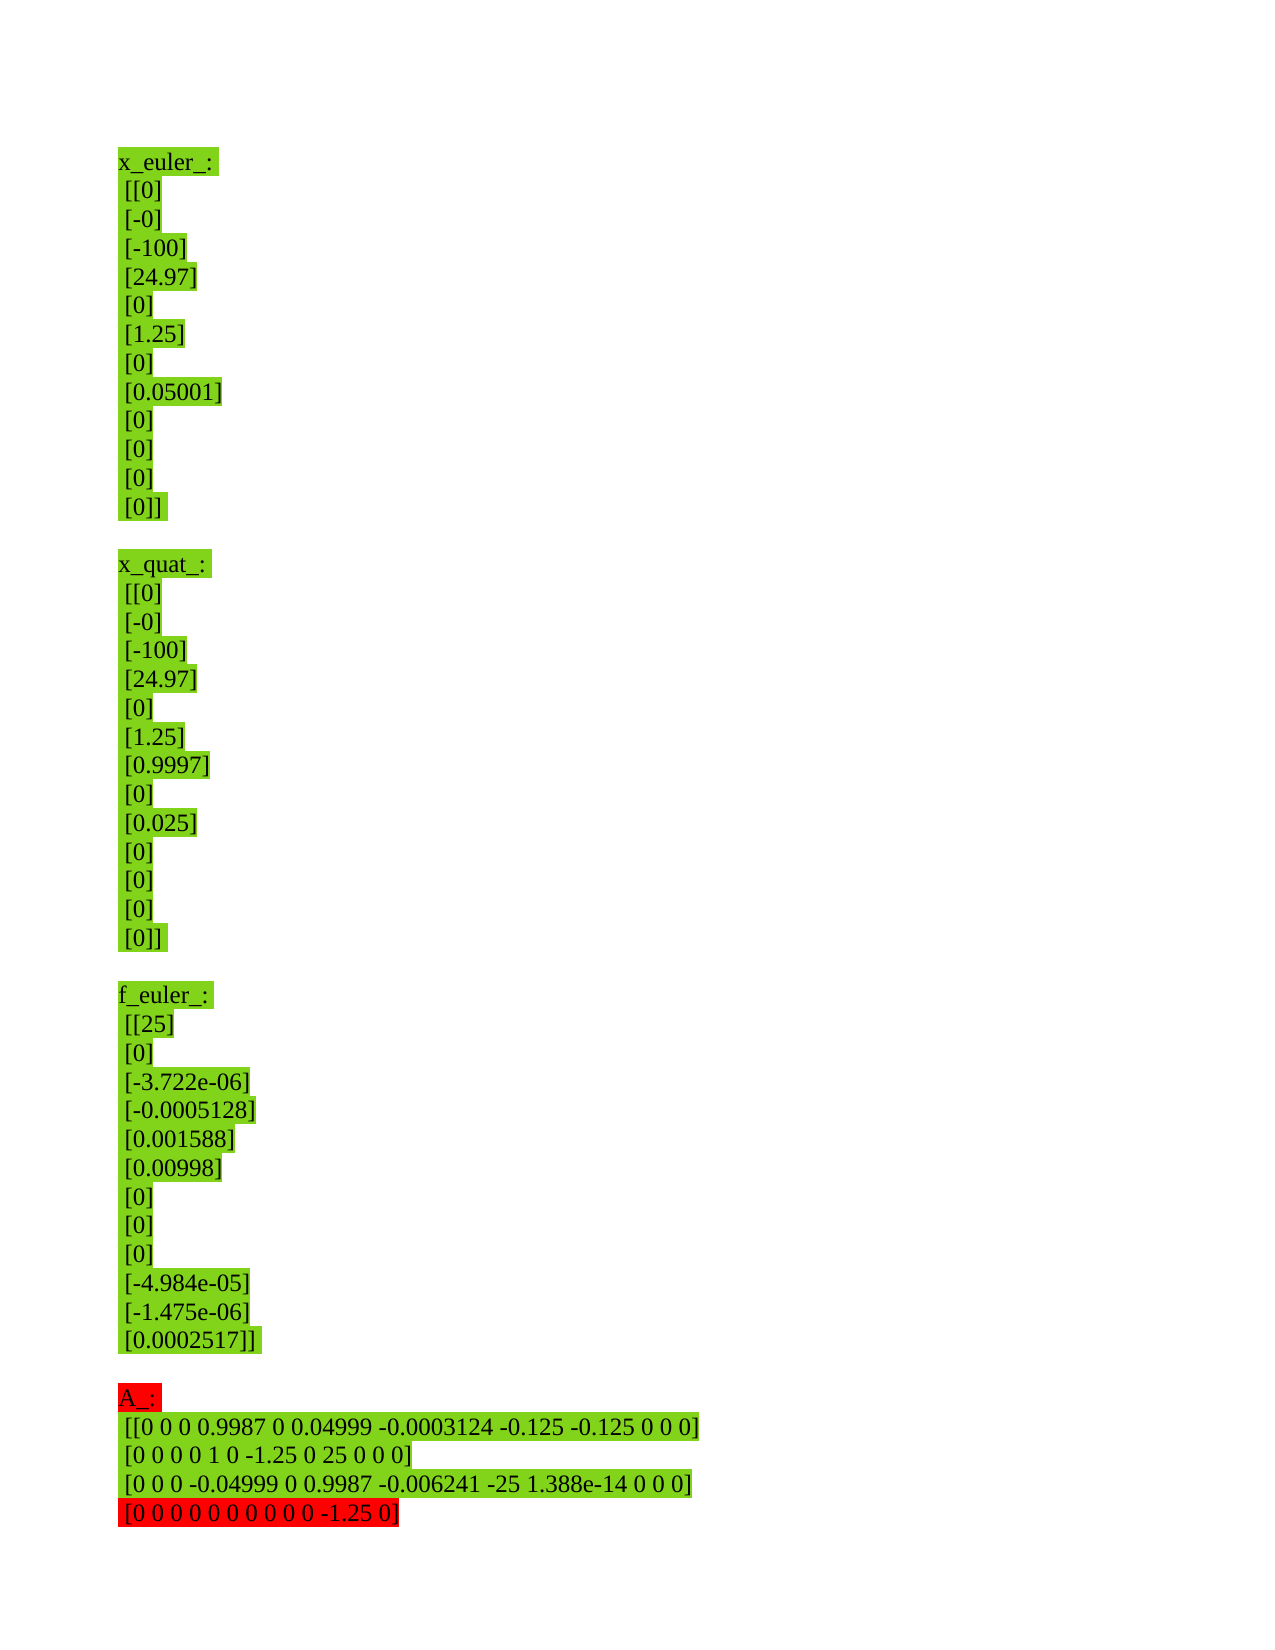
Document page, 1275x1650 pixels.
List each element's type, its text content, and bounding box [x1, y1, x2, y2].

text [[0 0 0 0.9987 0 0.04999 -0.0003124 -0.125 -0.125 0 0 0] [118, 1412, 1157, 1441]
text [0.001588] [118, 1124, 1157, 1153]
text x_euler_: [118, 147, 1157, 176]
text [0.025] [118, 808, 1157, 837]
text [0.00998] [118, 1153, 1157, 1182]
text [0]] [118, 923, 1157, 952]
text [24.97] [118, 262, 1157, 291]
text [0] [118, 406, 1157, 434]
text [[25] [118, 1009, 1157, 1038]
text f_euler_: [118, 981, 1157, 1009]
text [-0] [118, 204, 1157, 233]
text [0] [118, 1038, 1157, 1067]
text [0] [118, 291, 1157, 319]
text [-100] [118, 636, 1157, 664]
text A_: [118, 1383, 1157, 1412]
text [1.25] [118, 319, 1157, 348]
text [0] [118, 1211, 1157, 1239]
text [1.25] [118, 722, 1157, 751]
text [0.9997] [118, 751, 1157, 779]
text [[0] [118, 578, 1157, 607]
text [-0.0005128] [118, 1096, 1157, 1124]
text [0] [118, 463, 1157, 492]
text [-1.475e-06] [118, 1297, 1157, 1326]
text [0] [118, 693, 1157, 722]
text [0.05001] [118, 377, 1157, 406]
text [0] [118, 1182, 1157, 1211]
text [0] [118, 434, 1157, 463]
text [-3.722e-06] [118, 1067, 1157, 1096]
text [0] [118, 348, 1157, 377]
text [[0] [118, 176, 1157, 204]
text [0] [118, 894, 1157, 923]
text [-4.984e-05] [118, 1268, 1157, 1297]
text [0] [118, 866, 1157, 894]
text [0.0002517]] [118, 1326, 1157, 1354]
text [0 0 0 -0.04999 0 0.9987 -0.006241 -25 1.388e-14 0 0 0] [118, 1469, 1157, 1498]
text [0 0 0 0 1 0 -1.25 0 25 0 0 0] [118, 1441, 1157, 1469]
text [0]] [118, 492, 1157, 521]
text [-100] [118, 233, 1157, 262]
text x_quat_: [118, 549, 1157, 578]
text [-0] [118, 607, 1157, 636]
text [0] [118, 779, 1157, 808]
text [0] [118, 1239, 1157, 1268]
text [0 0 0 0 0 0 0 0 0 0 -1.25 0] [118, 1498, 1157, 1527]
text [24.97] [118, 664, 1157, 693]
text [0] [118, 837, 1157, 866]
